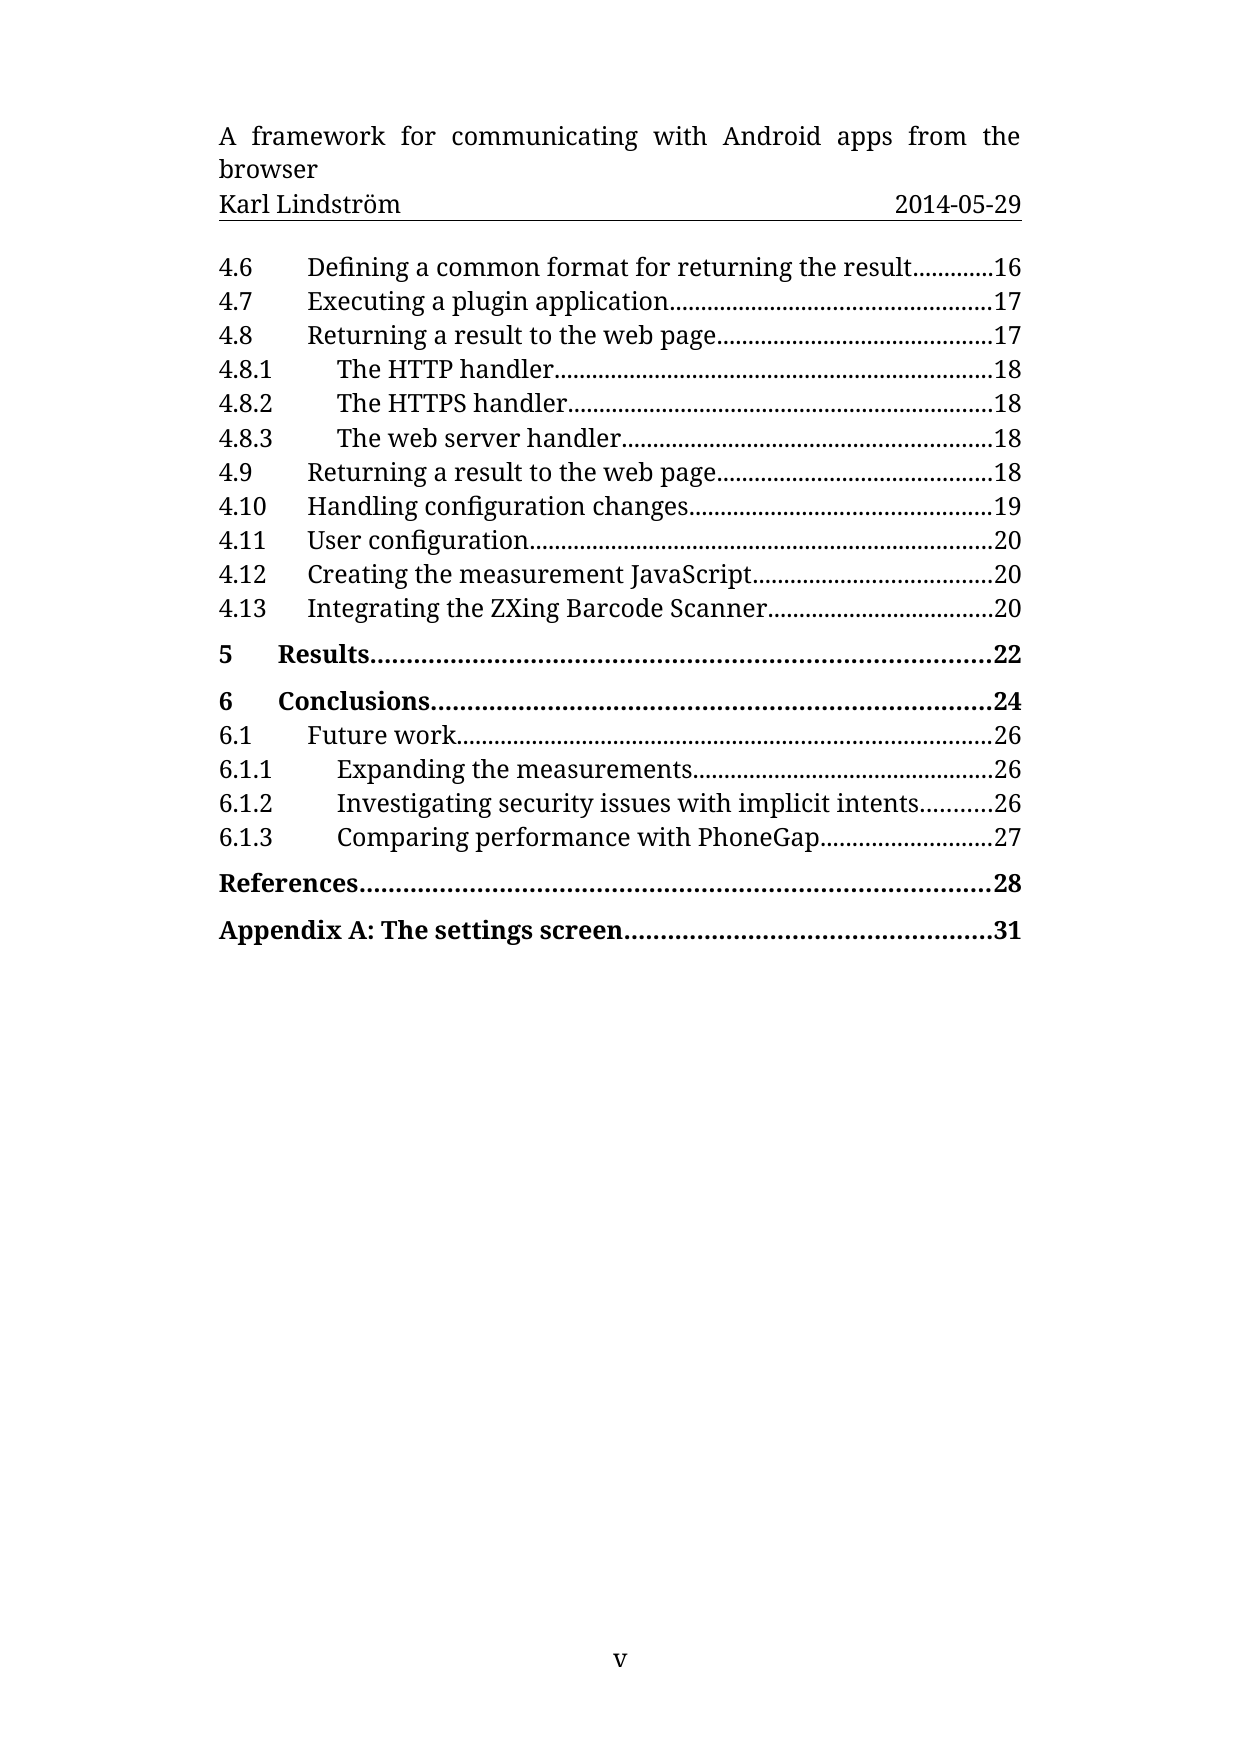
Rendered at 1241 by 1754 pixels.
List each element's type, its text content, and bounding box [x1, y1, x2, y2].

text 4.13 Integrating the ZXing Barcode Scanner 20 [218, 591, 1022, 624]
text 4.8.2 The HTTPS handler 18 [218, 386, 1022, 420]
text 4.8 Returning a result to the web page 17 [218, 318, 1022, 352]
text 6 Conclusions 24 [218, 683, 1022, 717]
text Appendix A: The settings screen 31 [218, 913, 1022, 947]
text 4.8.3 The web server handler 18 [218, 420, 1022, 454]
text 6.1 Future work 26 [218, 717, 1022, 752]
text 4.7 Executing a plugin application 17 [218, 284, 1022, 318]
text 4.6 Defining a common format for returning the result 16 [218, 250, 1022, 284]
text 6.1.3 Comparing performance with PhoneGap 27 [218, 820, 1022, 854]
text 4.11 User configuration 20 [218, 522, 1022, 556]
text 6.1.2 Investigating security issues with implicit intents 26 [218, 786, 1022, 820]
text References 28 [218, 866, 1022, 900]
text 4.9 Returning a result to the web page 18 [218, 454, 1022, 488]
text 4.10 Handling configuration changes 19 [218, 488, 1022, 522]
text 4.12 Creating the measurement JavaScript 20 [218, 556, 1022, 591]
text 5 Results 22 [218, 637, 1022, 671]
text 6.1.1 Expanding the measurements 26 [218, 752, 1022, 786]
text 4.8.1 The HTTP handler 18 [218, 352, 1022, 386]
